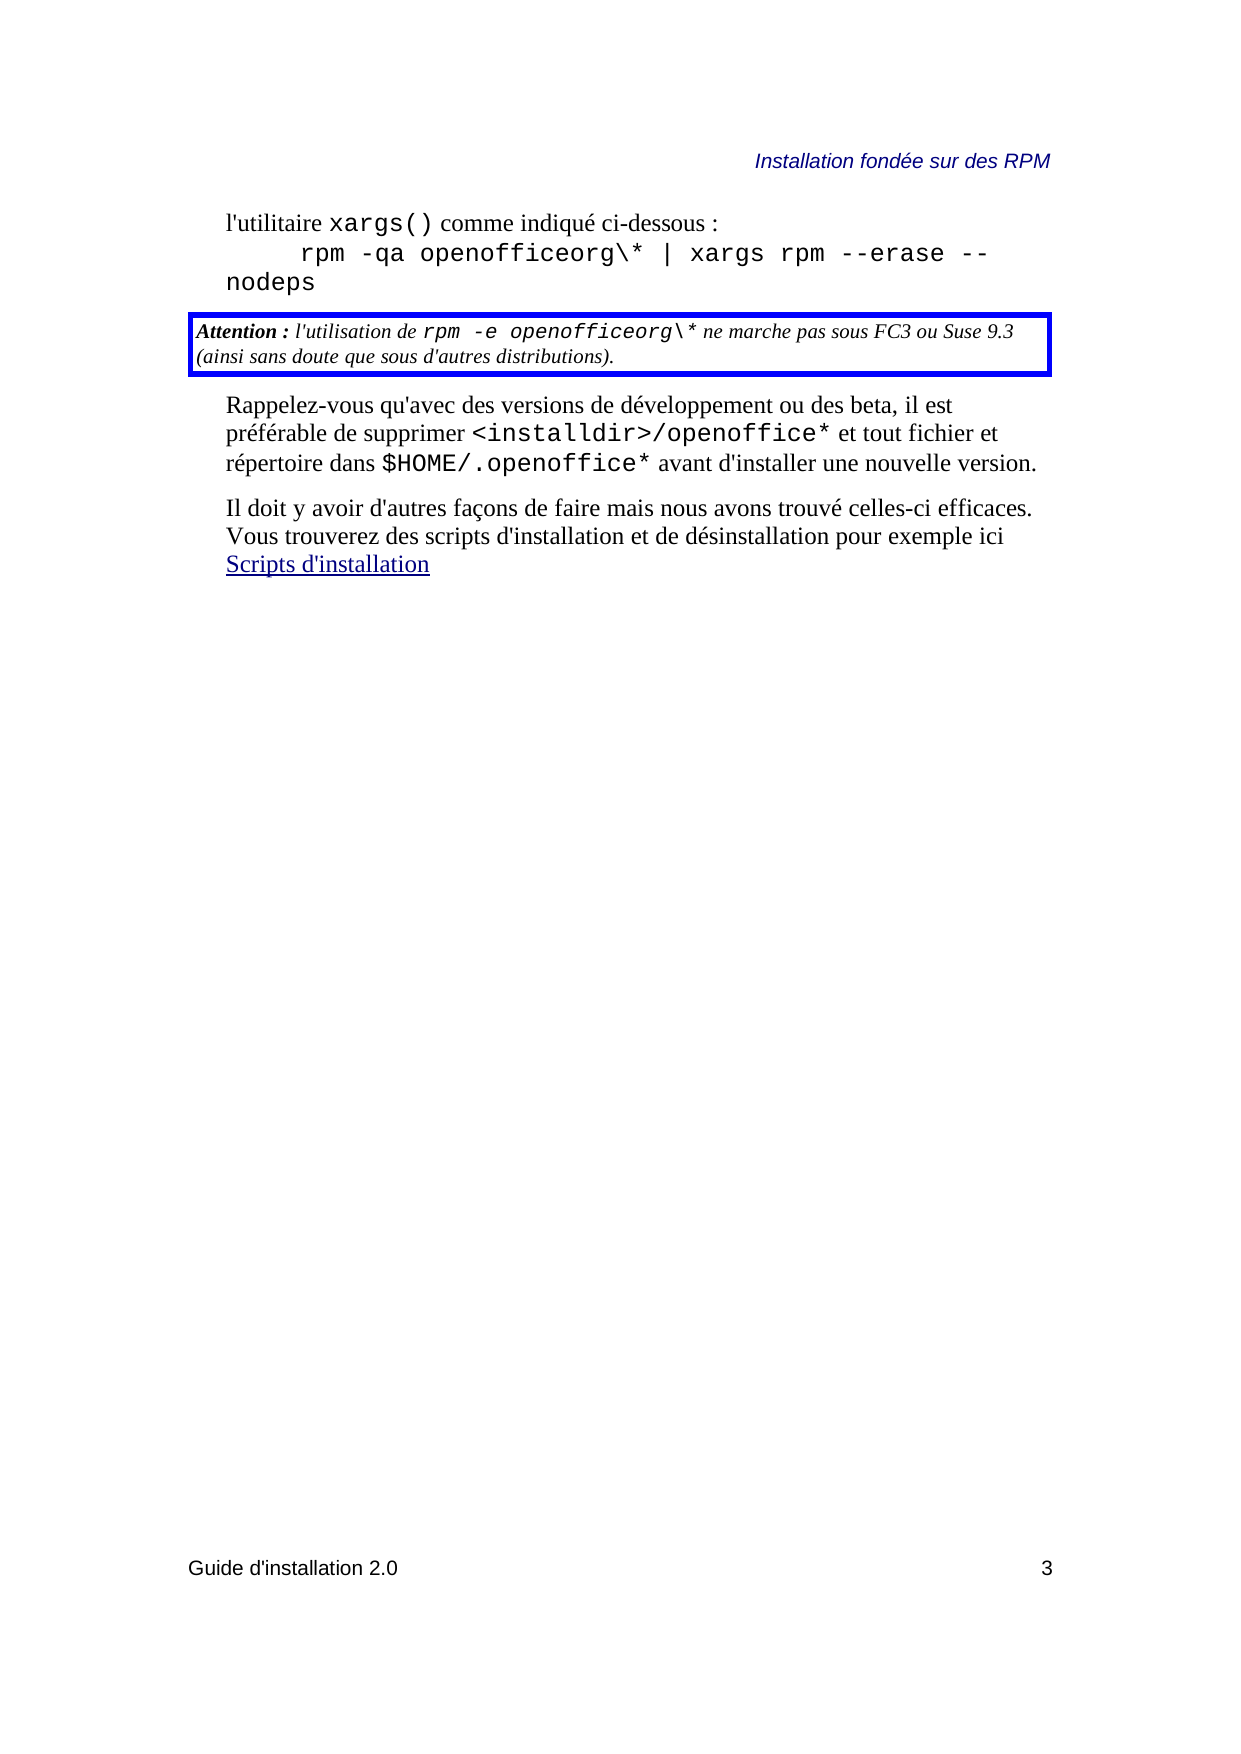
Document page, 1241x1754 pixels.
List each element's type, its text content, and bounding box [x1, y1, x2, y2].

text Attention : l'utilisation de rpm -e openofficeorg\* ne marche pas sous FC3 ou Suse 9.3 (ainsi sans doute que sous d'autres distributions). [193, 318, 1047, 371]
text l'utilitaire xargs() comme indiqué ci-dessous : rpm -qa openofficeorg\* | xargs rpm --erase --nodeps [226, 209, 1052, 297]
text Il doit y avoir d'autres façons de faire mais nous avons trouvé celles-ci efficaces. Vous trouverez des scripts d'installation et de désinstallation pour exemple ici Scripts d'installation [226, 494, 1052, 578]
text Rappelez-vous qu'avec des versions de développement ou des beta, il est préférable de supprimer <installdir>/openoffice* et tout fichier et répertoire dans $HOME/.openoffice* avant d'installer une nouvelle version. [226, 391, 1052, 479]
